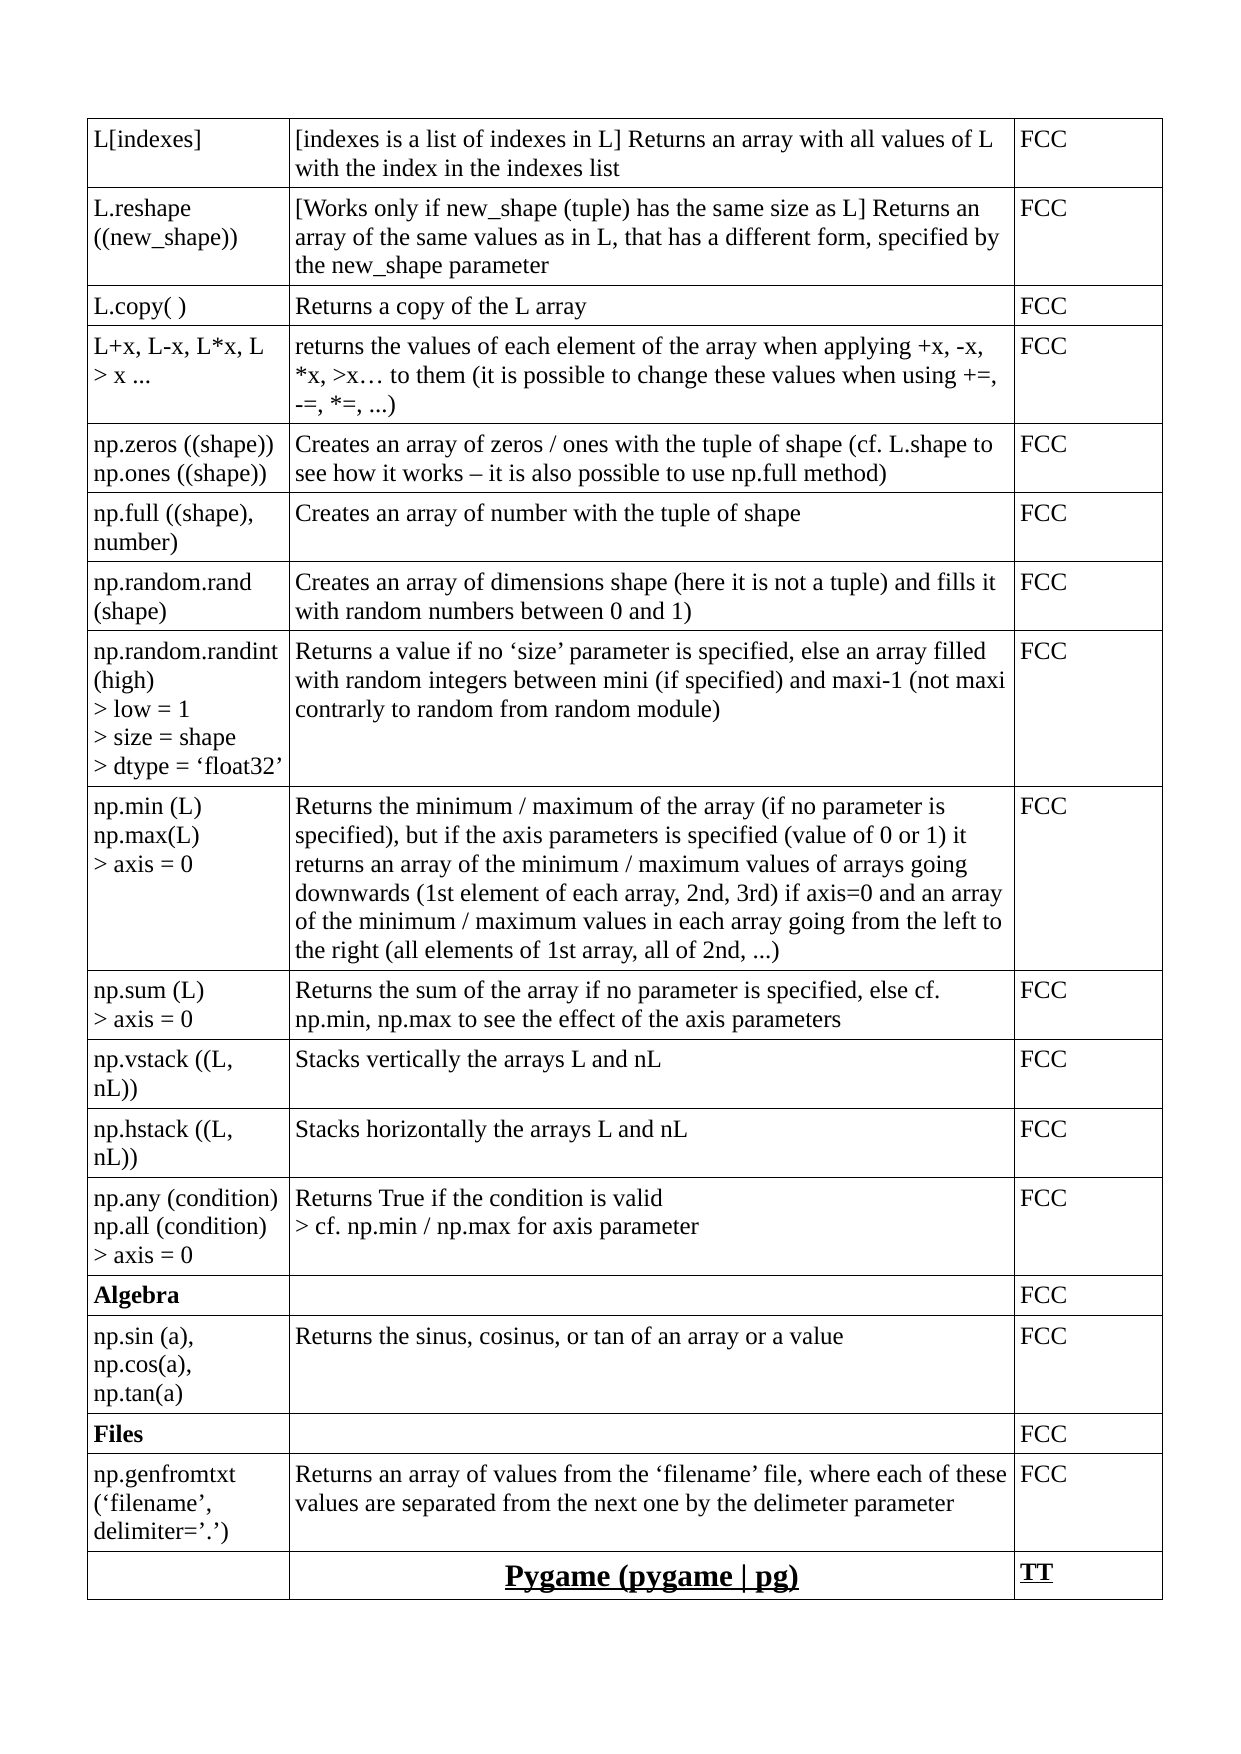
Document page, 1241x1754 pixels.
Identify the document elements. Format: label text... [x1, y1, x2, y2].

table_cell np.min (L) np.max(L) > axis = 0 [88, 787, 289, 970]
table_cell Stacks vertically the arrays L and nL [290, 1040, 1014, 1108]
table_cell FCC [1015, 188, 1162, 285]
table_cell np.any (condition) np.all (condition) > axis = 0 [88, 1178, 289, 1275]
table_cell Returns True if the condition is valid > cf. np.min / np.max for axis parameter [290, 1178, 1014, 1275]
table_cell FCC [1015, 631, 1162, 786]
table_cell TT [1015, 1552, 1162, 1598]
table_cell L.copy( ) [88, 286, 289, 325]
table_cell FCC [1015, 562, 1162, 630]
table_cell Pygame (pygame | pg) [290, 1552, 1014, 1598]
table_cell [Works only if new_shape (tuple) has the same size as L] Returns an array of the same values as in L, that has a different form, specified by the new_shape parameter [290, 188, 1014, 285]
table_cell [88, 1552, 289, 1598]
table_cell np.hstack ((L, nL)) [88, 1109, 289, 1177]
table_cell FCC [1015, 1040, 1162, 1108]
table_cell FCC [1015, 119, 1162, 187]
table_cell Algebra [88, 1276, 289, 1315]
table_cell Returns the minimum / maximum of the array (if no parameter is specified), but if the axis parameters is specified (value of 0 or 1) it returns an array of the minimum / maximum values of arrays going downwards (1st element of each array, 2nd, 3rd) if axis=0 and an array of the minimum / maximum values in each array going from the left to the right (all elements of 1st array, all of 2nd, ...) [290, 787, 1014, 970]
table_cell L[indexes] [88, 119, 289, 187]
table_cell Returns a copy of the L array [290, 286, 1014, 325]
table_cell FCC [1015, 1178, 1162, 1275]
table_cell FCC [1015, 424, 1162, 492]
table_cell FCC [1015, 493, 1162, 561]
table_cell np.sin (a), np.cos(a), np.tan(a) [88, 1316, 289, 1413]
table_cell np.random.randint (high) > low = 1 > size = shape > dtype = ‘float32’ [88, 631, 289, 786]
table_cell returns the values of each element of the array when applying +x, -x, *x, >x… to them (it is possible to change these values when using +=, -=, *=, ...) [290, 326, 1014, 423]
table_cell np.zeros ((shape)) np.ones ((shape)) [88, 424, 289, 492]
table_cell np.vstack ((L, nL)) [88, 1040, 289, 1108]
table_cell [290, 1414, 1014, 1453]
table_cell Returns an array of values from the ‘filename’ file, where each of these values are separated from the next one by the delimeter parameter [290, 1454, 1014, 1551]
table_cell L+x, L-x, L*x, L > x ... [88, 326, 289, 423]
table_cell FCC [1015, 787, 1162, 970]
table_cell [290, 1276, 1014, 1315]
table_cell FCC [1015, 1414, 1162, 1453]
table_cell FCC [1015, 326, 1162, 423]
table_cell Returns the sum of the array if no parameter is specified, else cf. np.min, np.max to see the effect of the axis parameters [290, 971, 1014, 1039]
table_cell np.full ((shape), number) [88, 493, 289, 561]
table_cell FCC [1015, 1109, 1162, 1177]
table_cell FCC [1015, 1316, 1162, 1413]
table_cell FCC [1015, 1454, 1162, 1551]
table_cell Returns a value if no ‘size’ parameter is specified, else an array filled with random integers between mini (if specified) and maxi-1 (not maxi contrarly to random from random module) [290, 631, 1014, 786]
table_cell np.genfromtxt (‘filename’, delimiter=’.’) [88, 1454, 289, 1551]
table_cell np.random.rand (shape) [88, 562, 289, 630]
table_cell FCC [1015, 971, 1162, 1039]
table_cell Creates an array of number with the tuple of shape [290, 493, 1014, 561]
table_cell Returns the sinus, cosinus, or tan of an array or a value [290, 1316, 1014, 1413]
table_cell Files [88, 1414, 289, 1453]
table_cell L.reshape ((new_shape)) [88, 188, 289, 285]
table_cell [indexes is a list of indexes in L] Returns an array with all values of L with the index in the indexes list [290, 119, 1014, 187]
table_cell Stacks horizontally the arrays L and nL [290, 1109, 1014, 1177]
table_cell np.sum (L) > axis = 0 [88, 971, 289, 1039]
table_cell Creates an array of dimensions shape (here it is not a tuple) and fills it with random numbers between 0 and 1) [290, 562, 1014, 630]
table_cell FCC [1015, 286, 1162, 325]
table_cell Creates an array of zeros / ones with the tuple of shape (cf. L.shape to see how it works – it is also possible to use np.full method) [290, 424, 1014, 492]
table_cell FCC [1015, 1276, 1162, 1315]
